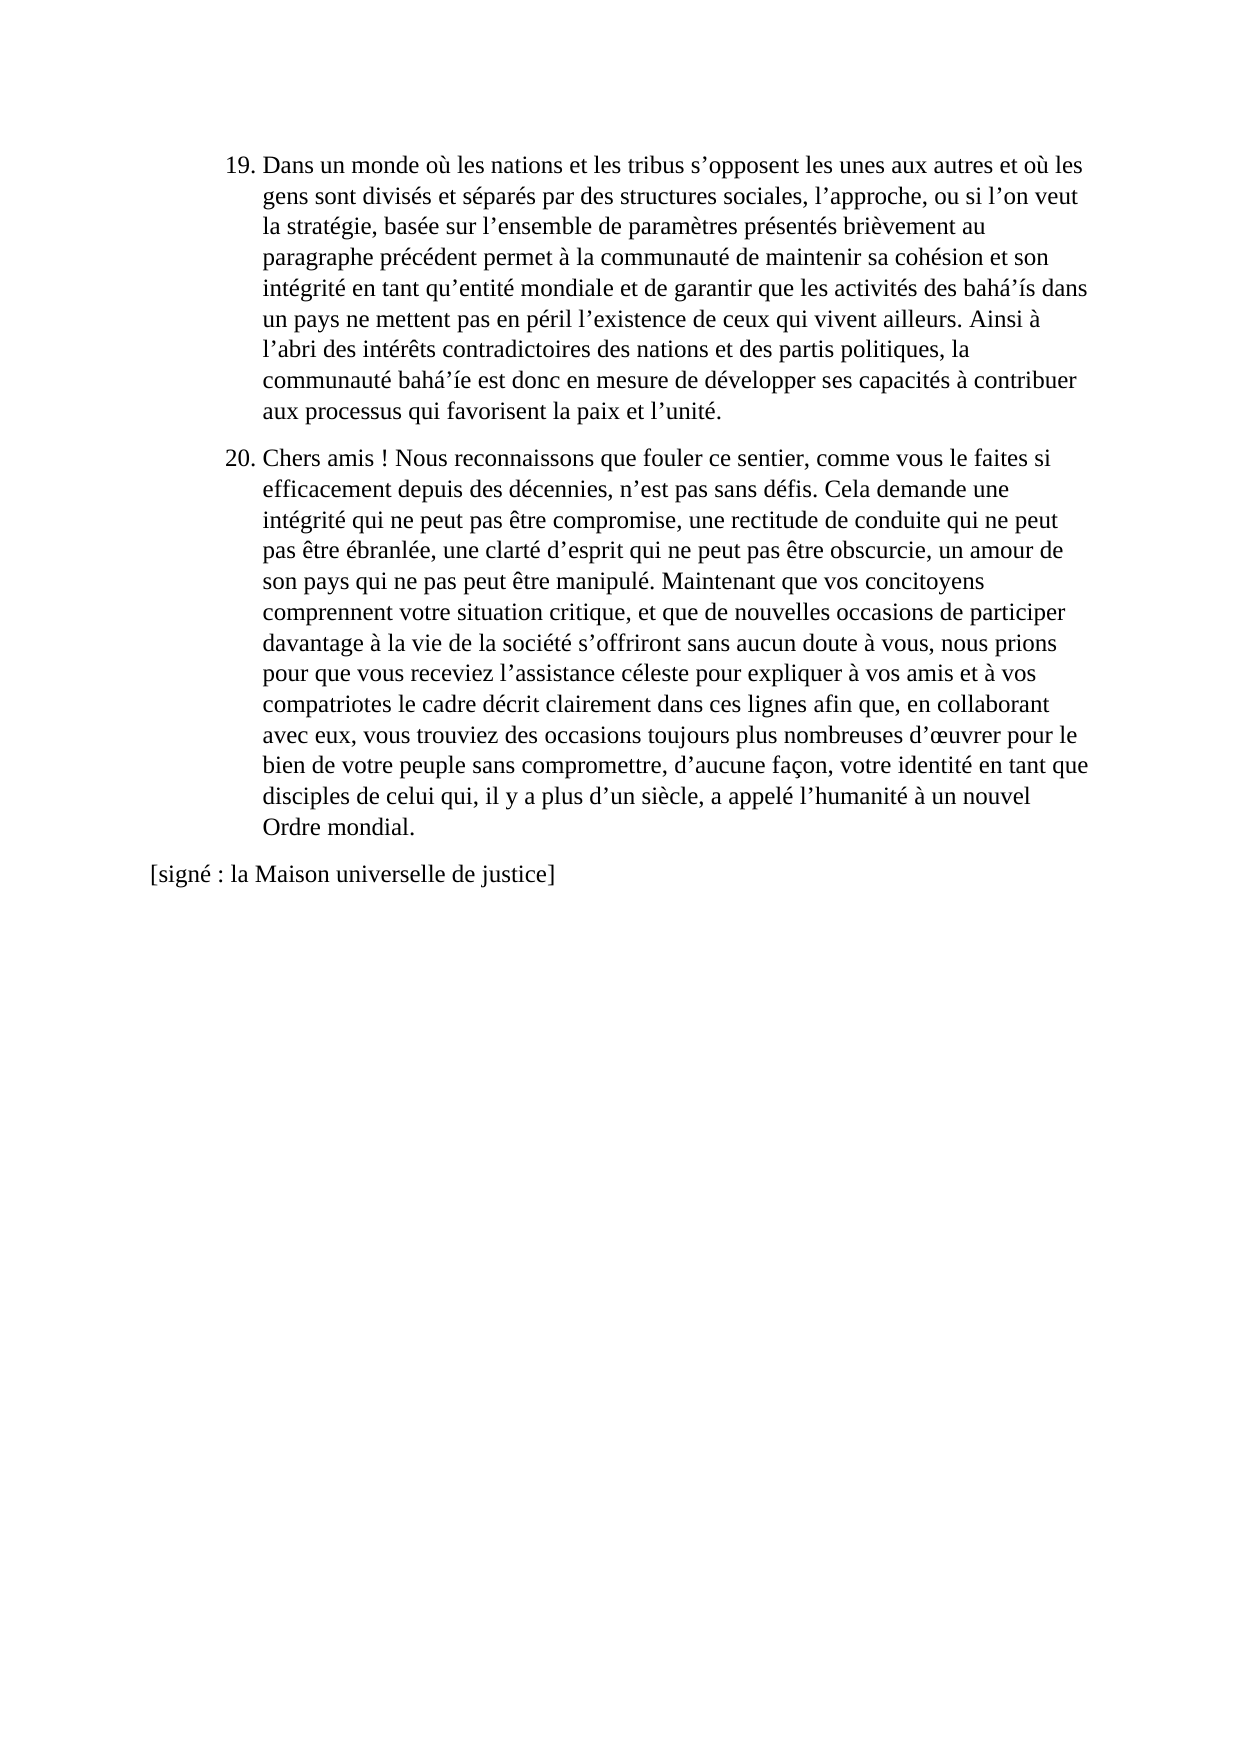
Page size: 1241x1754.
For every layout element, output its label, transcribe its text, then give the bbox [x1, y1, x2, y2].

text [signé : la Maison universelle de justice] [150, 859, 1090, 888]
list Dans un monde où les nations et les tribus s’opposent les unes aux autres et où les gens sont divisés et séparés par des structures sociales, l’approche, ou si l’on veut la stratégie, basée sur l’ensemble de paramètres présentés brièvement au paragraphe précédent permet à la communauté de maintenir sa cohésion et son intégrité en tant qu’entité mondiale et de garantir que les activités des bahá’ís dans un pays ne mettent pas en péril l’existence de ceux qui vivent ailleurs. Ainsi à l’abri des intérêts contradictoires des nations et des partis politiques, la communauté bahá’íe est donc en mesure de développer ses capacités à contribuer aux processus qui favorisent la paix et l’unité. [225, 150, 1090, 424]
list Chers amis ! Nous reconnaissons que fouler ce sentier, comme vous le faites si efficacement depuis des décennies, n’est pas sans défis. Cela demande une intégrité qui ne peut pas être compromise, une rectitude de conduite qui ne peut pas être ébranlée, une clarté d’esprit qui ne peut pas être obscurcie, un amour de son pays qui ne pas peut être manipulé. Maintenant que vos concitoyens comprennent votre situation critique, et que de nouvelles occasions de participer davantage à la vie de la société s’offriront sans aucun doute à vous, nous prions pour que vous receviez l’assistance céleste pour expliquer à vos amis et à vos compatriotes le cadre décrit clairement dans ces lignes afin que, en collaborant avec eux, vous trouviez des occasions toujours plus nombreuses d’œuvrer pour le bien de votre peuple sans compromettre, d’aucune façon, votre identité en tant que disciples de celui qui, il y a plus d’un siècle, a appelé l’humanité à un nouvel Ordre mondial. [225, 443, 1090, 841]
